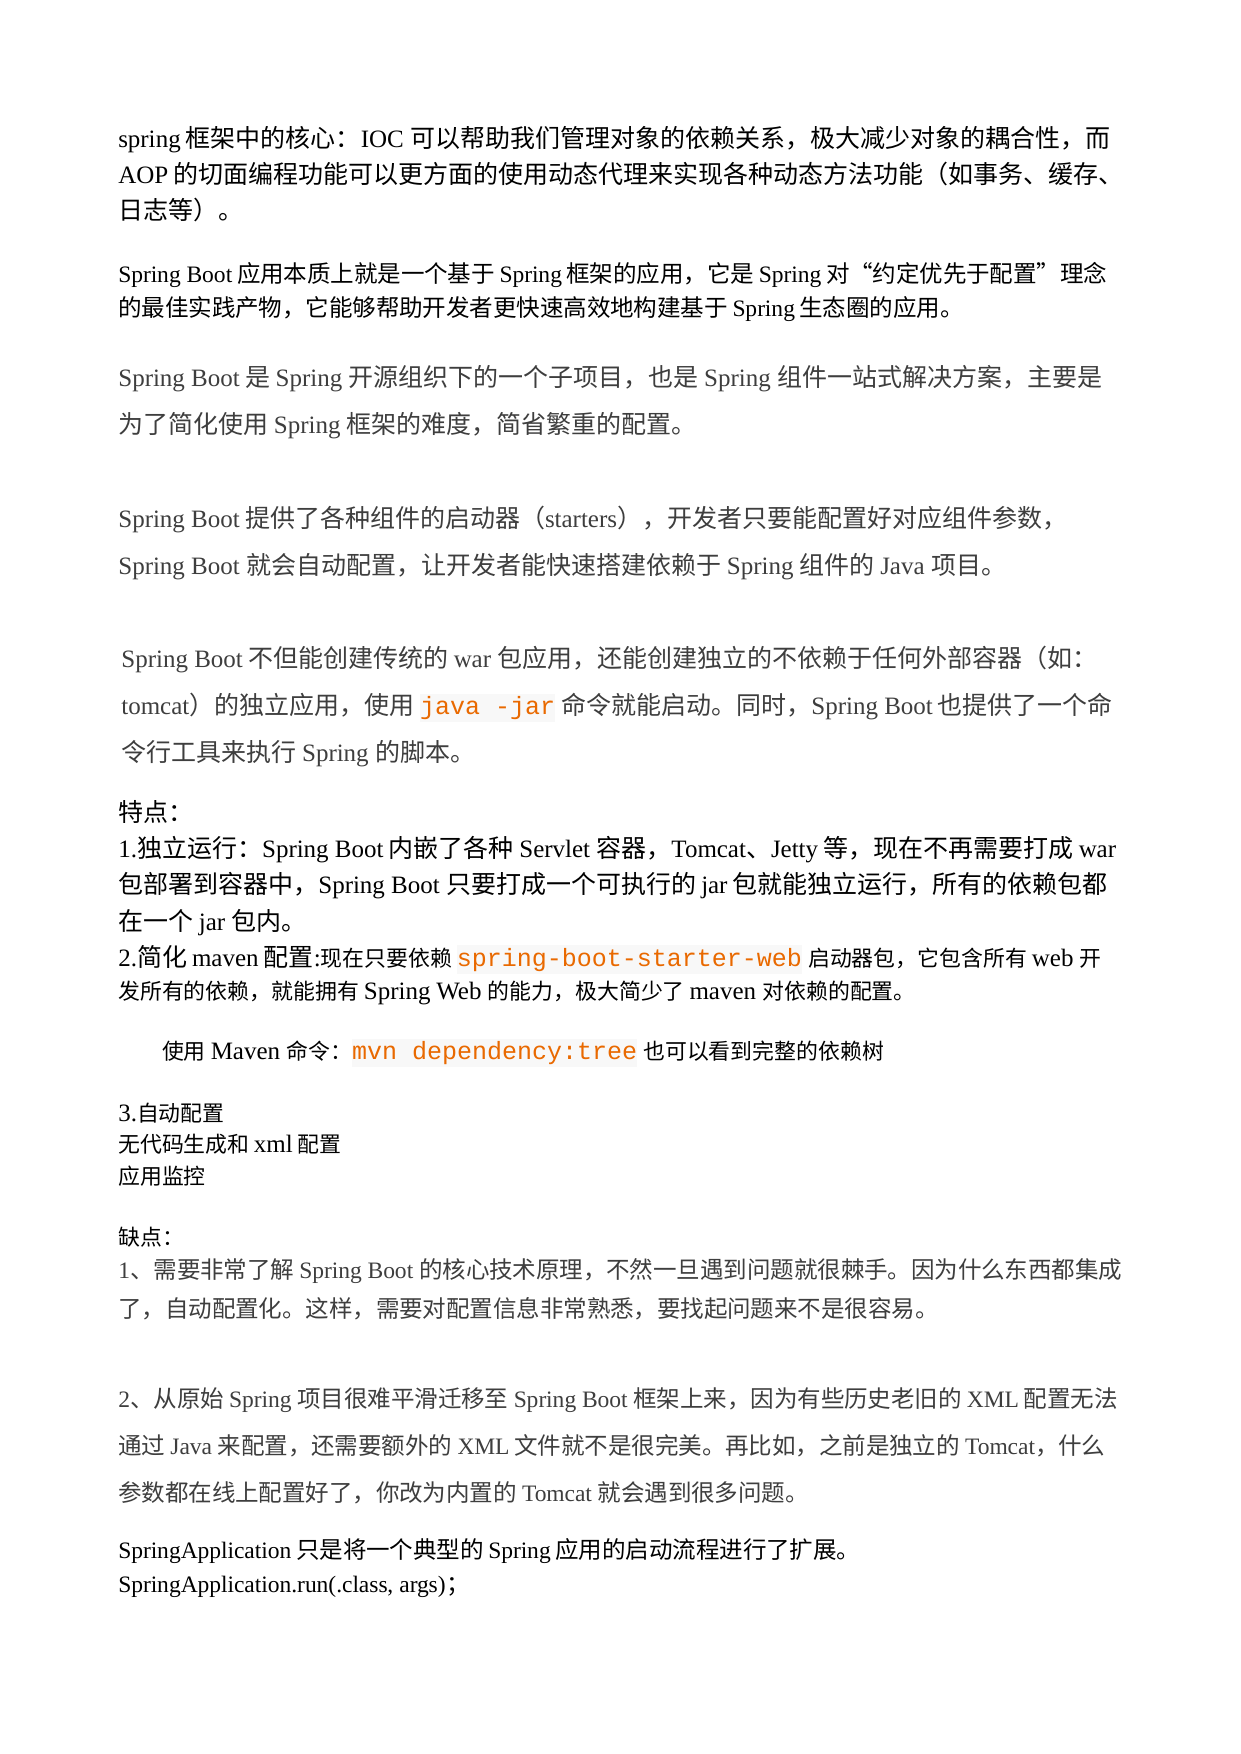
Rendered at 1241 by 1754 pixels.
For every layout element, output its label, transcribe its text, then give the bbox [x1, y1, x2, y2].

text 使用 Maven 命令：mvn dependency:tree 也可以看到完整的依赖树 [118, 1034, 1122, 1067]
text 1.独立运行：Spring Boot内嵌了各种 Servlet 容器，Tomcat、Jetty等，现在不再需要打成 war 包部署到容器中，Spring Boot 只要打成一个可执行的jar包就能独立运行，所有的依赖包都在一个 jar 包内。 [118, 828, 1122, 937]
text Spring Boot提供了各种组件的启动器（starters），开发者只要能配置好对应组件参数，Spring Boot 就会自动配置，让开发者能快速搭建依赖于 Spring 组件的 Java 项目。 [118, 488, 1122, 581]
text SpringApplication.run(.class, args)； [118, 1565, 1122, 1599]
text 无代码生成和xml配置 [118, 1127, 1122, 1159]
text Spring Boot是 Spring 开源组织下的一个子项目，也是 Spring 组件一站式解决方案，主要是为了简化使用 Spring 框架的难度，简省繁重的配置。 [118, 347, 1122, 441]
text 3.自动配置 [118, 1096, 1122, 1127]
text 缺点： [118, 1219, 1122, 1251]
text 1、需要非常了解 Spring Boot 的核心技术原理，不然一旦遇到问题就很棘手。因为什么东西都集成了，自动配置化。这样，需要对配置信息非常熟悉，要找起问题来不是很容易。 [118, 1251, 1122, 1324]
text Spring Boot应用本质上就是一个基于Spring框架的应用，它是Spring对“约定优先于配置”理念的最佳实践产物，它能够帮助开发者更快速高效地构建基于Spring生态圈的应用。 [118, 256, 1122, 323]
text 特点： [118, 792, 1122, 828]
text 应用监控 [118, 1159, 1122, 1191]
text 2.简化maven配置:现在只要依赖 spring-boot-starter-web 启动器包，它包含所有 web 开发所有的依赖，就能拥有 Spring Web 的能力，极大简少了 maven 对依赖的配置。 [118, 937, 1122, 1005]
text Spring Boot不但能创建传统的 war 包应用，还能创建独立的不依赖于任何外部容器（如：tomcat）的独立应用，使用 java -jar 命令就能启动。同时，Spring Boot也提供了一个命令行工具来执行 Spring 的脚本。 [121, 628, 1119, 769]
text 2、从原始 Spring 项目很难平滑迁移至 Spring Boot 框架上来，因为有些历史老旧的 XML 配置无法通过 Java 来配置，还需要额外的 XML 文件就不是很完美。再比如，之前是独立的 Tomcat，什么参数都在线上配置好了，你改为内置的 Tomcat 就会遇到很多问题。 [118, 1367, 1122, 1508]
text SpringApplication只是将一个典型的Spring应用的启动流程进行了扩展。 [118, 1531, 1122, 1565]
text spring框架中的核心：IOC 可以帮助我们管理对象的依赖关系，极大减少对象的耦合性，而 AOP 的切面编程功能可以更方面的使用动态代理来实现各种动态方法功能（如事务、缓存、日志等）。 [118, 118, 1122, 227]
